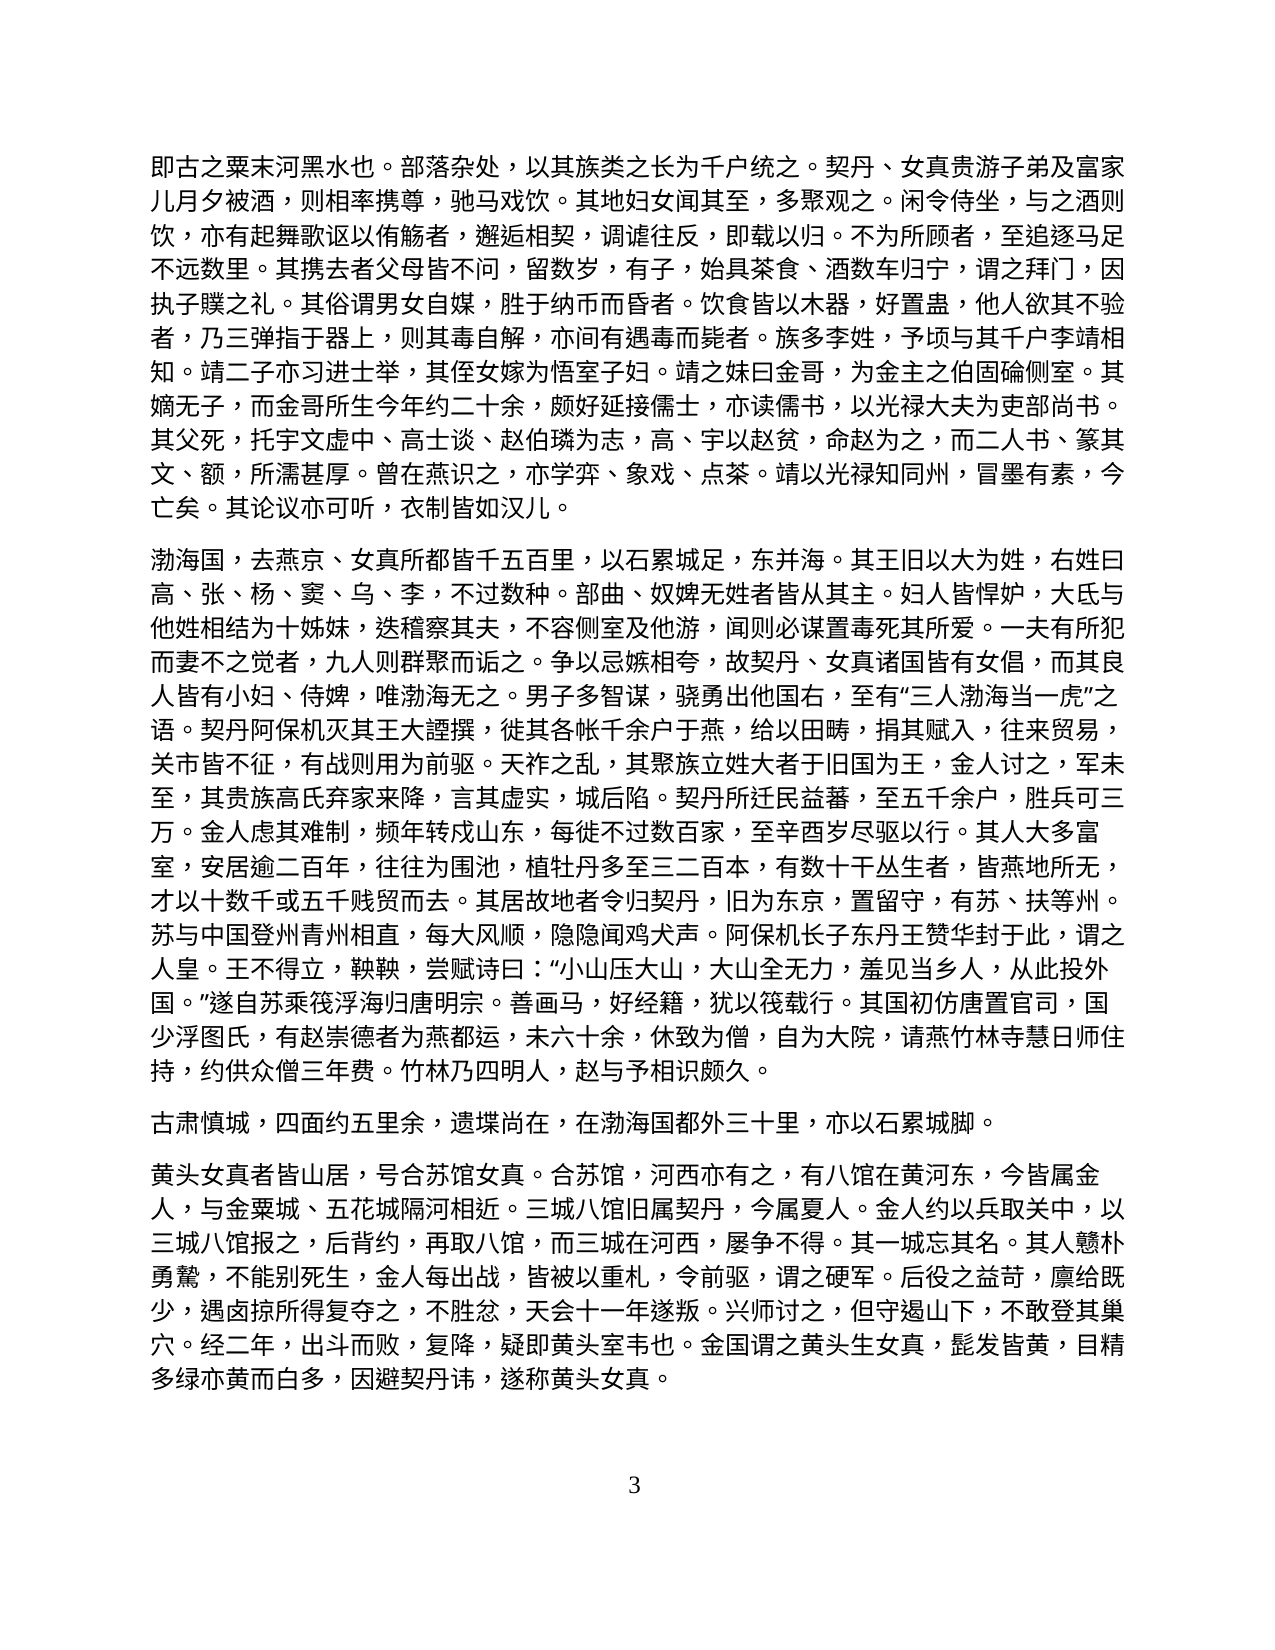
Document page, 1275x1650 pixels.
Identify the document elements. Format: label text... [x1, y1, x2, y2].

text 黄头女真者皆山居，号合苏馆女真。合苏馆，河西亦有之，有八馆在黄河东，今皆属金人，与金粟城、五花城隔河相近。三城八馆旧属契丹，今属夏人。金人约以兵取关中，以三城八馆报之，后背约，再取八馆，而三城在河西，屡争不得。其一城忘其名。其人戆朴勇騺，不能别死生，金人每出战，皆被以重札，令前驱，谓之硬军。后役之益苛，廪给既少，遇卤掠所得复夺之，不胜忿，天会十一年遂叛。兴师讨之，但守遏山下，不敢登其巢穴。经二年，出斗而败，复降，疑即黄头室韦也。金国谓之黄头生女真，髭发皆黄，目精多绿亦黄而白多，因避契丹讳，遂称黄头女真。 [150, 1157, 1125, 1396]
text 渤海国，去燕京、女真所都皆千五百里，以石累城足，东并海。其王旧以大为姓，右姓曰高、张、杨、窦、乌、李，不过数种。部曲、奴婢无姓者皆从其主。妇人皆悍妒，大氐与他姓相结为十姊妹，迭稽察其夫，不容侧室及他游，闻则必谋置毒死其所爱。一夫有所犯而妻不之觉者，九人则群聚而诟之。争以忌嫉相夸，故契丹、女真诸国皆有女倡，而其良人皆有小妇、侍婢，唯渤海无之。男子多智谋，骁勇出他国右，至有“三人渤海当一虎”之语。契丹阿保机灭其王大諲撰，徙其各帐千余户于燕，给以田畴，捐其赋入，往来贸易，关市皆不征，有战则用为前驱。天祚之乱，其聚族立姓大者于旧国为王，金人讨之，军未至，其贵族高氏弃家来降，言其虚实，城后陷。契丹所迁民益蕃，至五千余户，胜兵可三万。金人虑其难制，频年转戍山东，每徙不过数百家，至辛酉岁尽驱以行。其人大多富室，安居逾二百年，往往为围池，植牡丹多至三二百本，有数十干丛生者，皆燕地所无，才以十数千或五千贱贸而去。其居故地者令归契丹，旧为东京，置留守，有苏、扶等州。苏与中国登州青州相直，每大风顺，隐隐闻鸡犬声。阿保机长子东丹王赞华封于此，谓之人皇。王不得立，鞅鞅，尝赋诗曰：“小山压大山，大山全无力，羞见当乡人，从此投外国。”遂自苏乘筏浮海归唐明宗。善画马，好经籍，犹以筏载行。其国初仿唐置官司，国少浮图氏，有赵崇德者为燕都运，未六十余，休致为僧，自为大院，请燕竹林寺慧日师住持，约供众僧三年费。竹林乃四明人，赵与予相识颇久。 [150, 543, 1125, 1088]
text 古肃慎城，四面约五里余，遗堞尚在，在渤海国都外三十里，亦以石累城脚。 [150, 1106, 1125, 1139]
text 即古之粟末河黑水也。部落杂处，以其族类之长为千户统之。契丹、女真贵游子弟及富家儿月夕被酒，则相率携尊，驰马戏饮。其地妇女闻其至，多聚观之。闲令侍坐，与之酒则饮，亦有起舞歌讴以侑觞者，邂逅相契，调谑往反，即载以归。不为所顾者，至追逐马足不远数里。其携去者父母皆不问，留数岁，有子，始具茶食、酒数车归宁，谓之拜门，因执子贌之礼。其俗谓男女自媒，胜于纳币而昏者。饮食皆以木器，好置蛊，他人欲其不验者，乃三弹指于器上，则其毒自解，亦间有遇毒而毙者。族多李姓，予顷与其千户李靖相知。靖二子亦习进士举，其侄女嫁为悟室子妇。靖之妹曰金哥，为金主之伯固碖侧室。其嫡无子，而金哥所生今年约二十余，颇好延接儒士，亦读儒书，以光禄大夫为吏部尚书。其父死，托宇文虚中、高士谈、赵伯璘为志，高、宇以赵贫，命赵为之，而二人书、篆其文、额，所濡甚厚。曾在燕识之，亦学弈、象戏、点茶。靖以光禄知同州，冒墨有素，今亡矣。其论议亦可听，衣制皆如汉儿。 [150, 150, 1125, 525]
